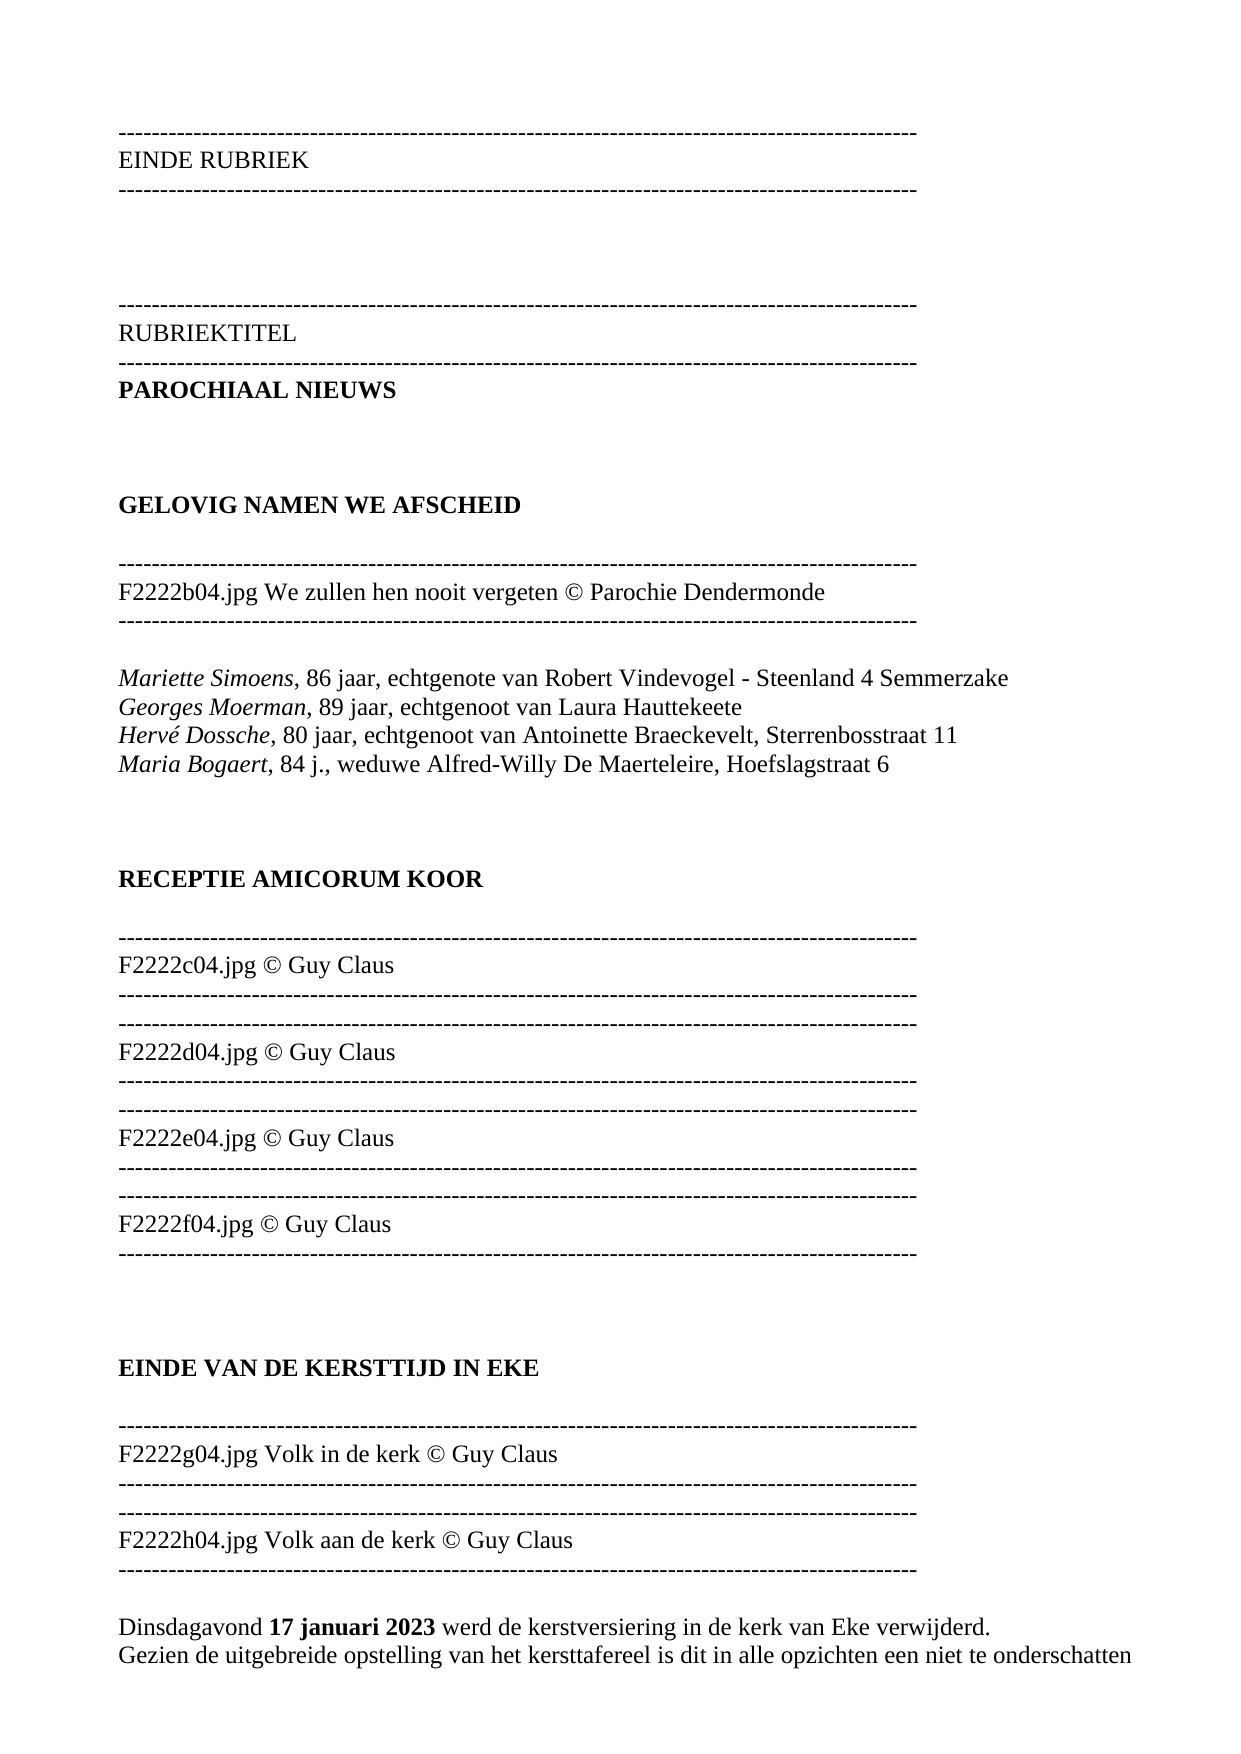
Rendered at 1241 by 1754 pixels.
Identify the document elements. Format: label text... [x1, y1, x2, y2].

text ------------------------------------------------------------------------------------------------ EINDE RUBRIEK ------------------------------------------------------------------------------------------------ ------------------------------------------------------------------------------------------------ RUBRIEKTITEL ------------------------------------------------------------------------------------------------ PAROCHIAAL NIEUWS GELOVIG NAMEN WE AFSCHEID ------------------------------------------------------------------------------------------------ F2222b04.jpg We zullen hen nooit vergeten © Parochie Dendermonde ------------------------------------------------------------------------------------------------ Mariette Simoens, 86 jaar, echtgenote van Robert Vindevogel - Steenland 4 Semmerzake Georges Moerman, 89 jaar, echtgenoot van Laura Hauttekeete Hervé Dossche, 80 jaar, echtgenoot van Antoinette Braeckevelt, Sterrenbosstraat 11 Maria Bogaert, 84 j., weduwe Alfred-Willy De Maerteleire, Hoefslagstraat 6 RECEPTIE AMICORUM KOOR ------------------------------------------------------------------------------------------------ F2222c04.jpg © Guy Claus ------------------------------------------------------------------------------------------------ ------------------------------------------------------------------------------------------------ F2222d04.jpg © Guy Claus ------------------------------------------------------------------------------------------------ ------------------------------------------------------------------------------------------------ F2222e04.jpg © Guy Claus ------------------------------------------------------------------------------------------------ ------------------------------------------------------------------------------------------------ F2222f04.jpg © Guy Claus ------------------------------------------------------------------------------------------------ EINDE VAN DE KERSTTIJD IN EKE ------------------------------------------------------------------------------------------------ F2222g04.jpg Volk in de kerk © Guy Claus ------------------------------------------------------------------------------------------------ ------------------------------------------------------------------------------------------------ F2222h04.jpg Volk aan de kerk © Guy Claus ------------------------------------------------------------------------------------------------ Dinsdagavond 17 januari 2023 werd de kerstversiering in de kerk van Eke verwijderd. Gezien de uitgebreide opstelling van het kersttafereel is dit in alle opzichten een niet te onderschatten [118, 59, 1181, 1669]
